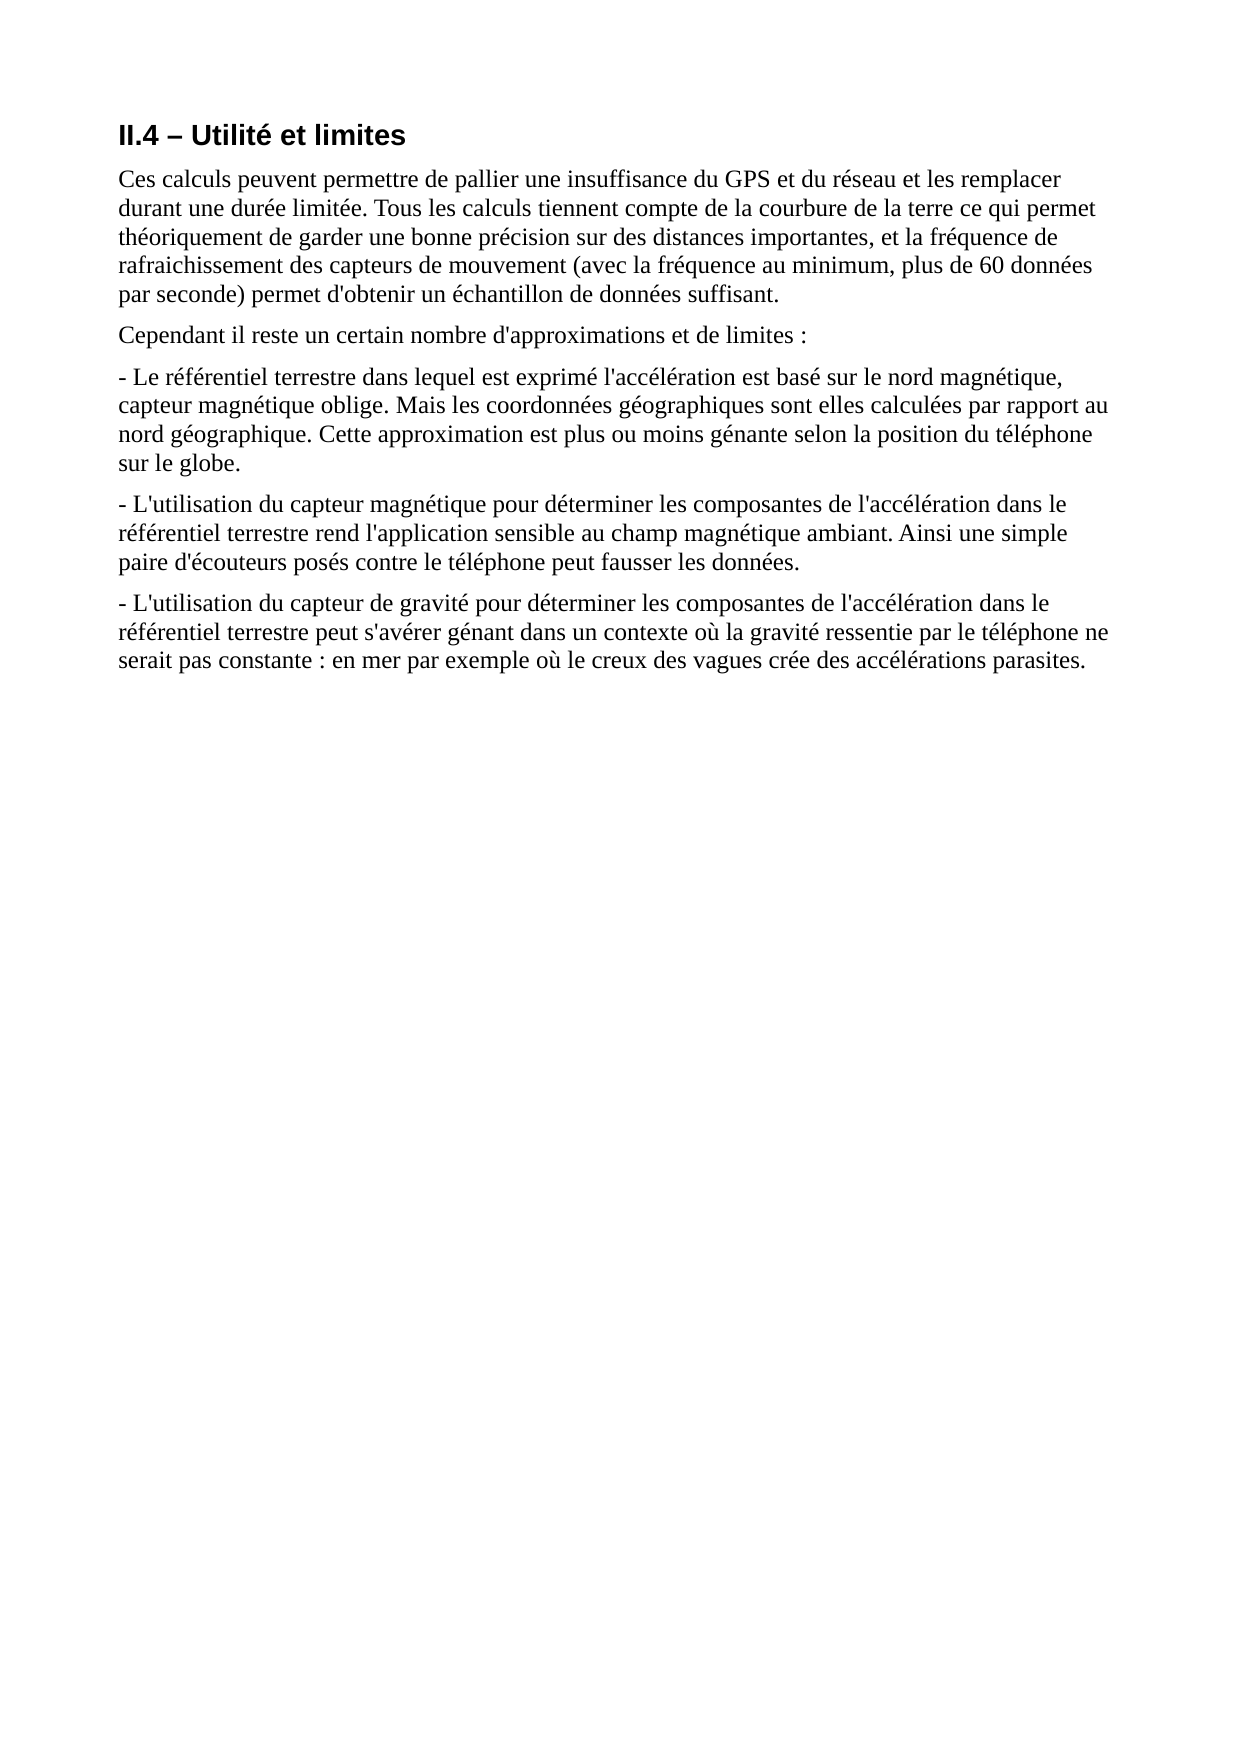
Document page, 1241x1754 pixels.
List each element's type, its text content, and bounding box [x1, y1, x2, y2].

text - L'utilisation du capteur de gravité pour déterminer les composantes de l'accélération dans le référentiel terrestre peut s'avérer génant dans un contexte où la gravité ressentie par le téléphone ne serait pas constante : en mer par exemple où le creux des vagues crée des accélérations parasites. [118, 588, 1122, 674]
text Ces calculs peuvent permettre de pallier une insuffisance du GPS et du réseau et les remplacer durant une durée limitée. Tous les calculs tiennent compte de la courbure de la terre ce qui permet théoriquement de garder une bonne précision sur des distances importantes, et la fréquence de rafraichissement des capteurs de mouvement (avec la fréquence au minimum, plus de 60 données par seconde) permet d'obtenir un échantillon de données suffisant. [118, 164, 1122, 308]
subtitle II.4 – Utilité et limites [118, 118, 1122, 152]
text Cependant il reste un certain nombre d'approximations et de limites : [118, 320, 1122, 349]
text - L'utilisation du capteur magnétique pour déterminer les composantes de l'accélération dans le référentiel terrestre rend l'application sensible au champ magnétique ambiant. Ainsi une simple paire d'écouteurs posés contre le téléphone peut fausser les données. [118, 489, 1122, 575]
text - Le référentiel terrestre dans lequel est exprimé l'accélération est basé sur le nord magnétique, capteur magnétique oblige. Mais les coordonnées géographiques sont elles calculées par rapport au nord géographique. Cette approximation est plus ou moins génante selon la position du téléphone sur le globe. [118, 362, 1122, 477]
